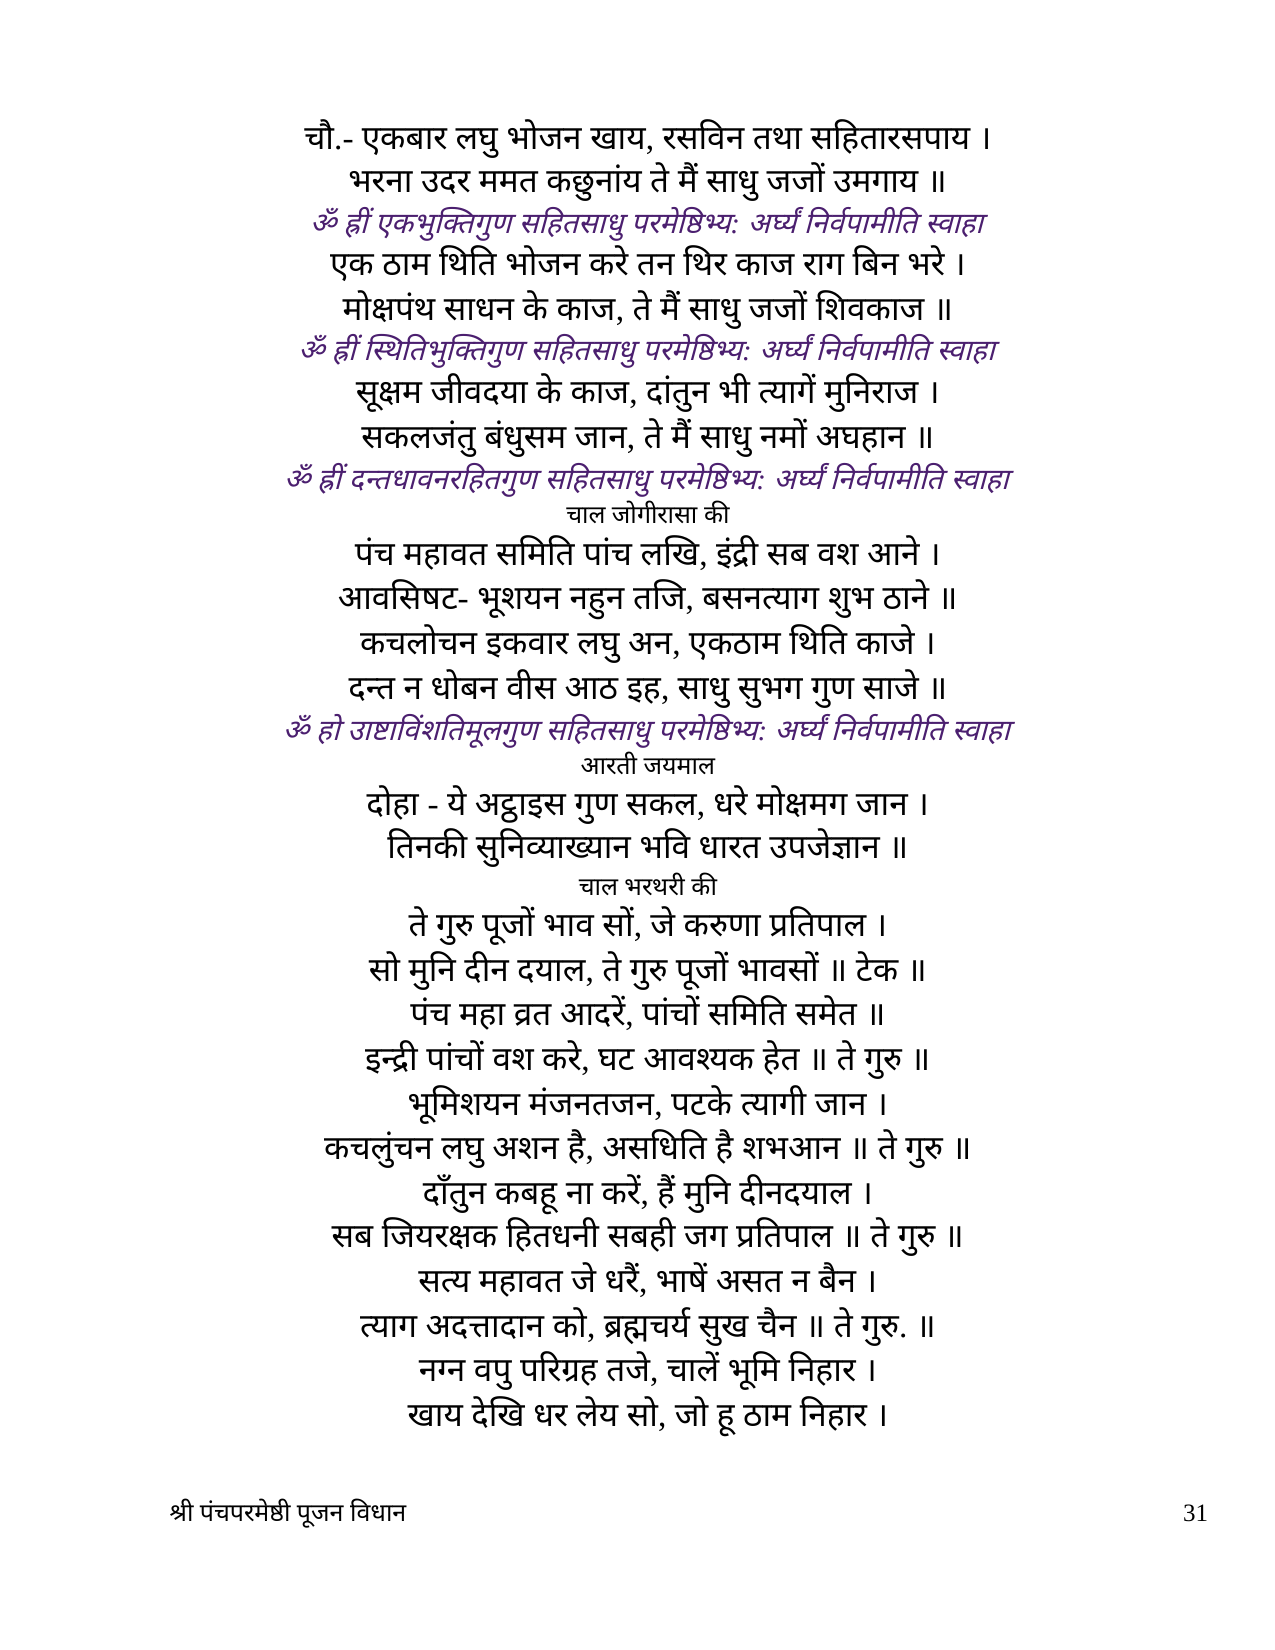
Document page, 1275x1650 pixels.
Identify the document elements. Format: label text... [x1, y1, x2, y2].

text चौ.- एकबार लघु भोजन खाय, रसविन तथा सहितारसपाय । भरना उदर ममत कछुनांय ते मैं साधु जजों उमगाय ॥ ॐ ह्रीं एकभुक्तिगुण सहितसाधु परमेष्ठिभ्य: अर्घ्यं निर्वपामीति स्वाहा एक ठाम थिति भोजन करे तन थिर काज राग बिन भरे । मोक्षपंथ साधन के काज, ते मैं साधु जजों शिवकाज ॥ ॐ ह्रीं स्थितिभुक्तिगुण सहितसाधु परमेष्ठिभ्य: अर्घ्यं निर्वपामीति स्वाहा सूक्षम जीवदया के काज, दांतुन भी त्यागें मुनिराज । सकलजंतु बंधुसम जान, ते मैं साधु नमों अघहान ॥ ॐ ह्रीं दन्तधावनरहितगुण सहितसाधु परमेष्ठिभ्य: अर्घ्यं निर्वपामीति स्वाहा चाल जोगीरासा की पंच महावत समिति पांच लखि, इंद्री सब वश आने । आवसिषट- भूशयन नहुन तजि, बसनत्याग शुभ ठाने ॥ कचलोचन इकवार लघु अन, एकठाम थिति काजे । दन्त न धोबन वीस आठ इह, साधु सुभग गुण साजे ॥ ॐ हो उाष्टाविंशतिमूलगुण सहितसाधु परमेष्ठिभ्य: अर्घ्यं निर्वपामीति स्वाहा आरती जयमाल दोहा - ये अट्ठाइस गुण सकल, धरे मोक्षमग जान । तिनकी सुनिव्याख्यान भवि धारत उपजेज्ञान ॥ चाल भरथरी की ते गुरु पूजों भाव सों, जे करुणा प्रतिपाल । सो मुनि दीन दयाल, ते गुरु पूजों भावसों ॥ टेक ॥ पंच महा व्रत आदरें, पांचों समिति समेत ॥ इन्द्री पांचों वश करे, घट आवश्यक हेत ॥ ते गुरु ॥ भूमिशयन मंजनतजन, पटके त्यागी जान । कचलुंचन लघु अशन है, असधिति है शभआन ॥ ते गुरु ॥ दाँतुन कबहू ना करें, हैं मुनि दीनदयाल । सब जियरक्षक हितधनी सबही जग प्रतिपाल ॥ ते गुरु ॥ सत्य महावत जे धरैं, भाषें असत न बैन । त्याग अदत्तादान को, ब्रह्मचर्य सुख चैन ॥ ते गुरु. ॥ नग्न वपु परिग्रह तजे, चालें भूमि निहार । खाय देखि धर लेय सो, जो हू ठाम निहार । [87, 118, 1208, 1440]
